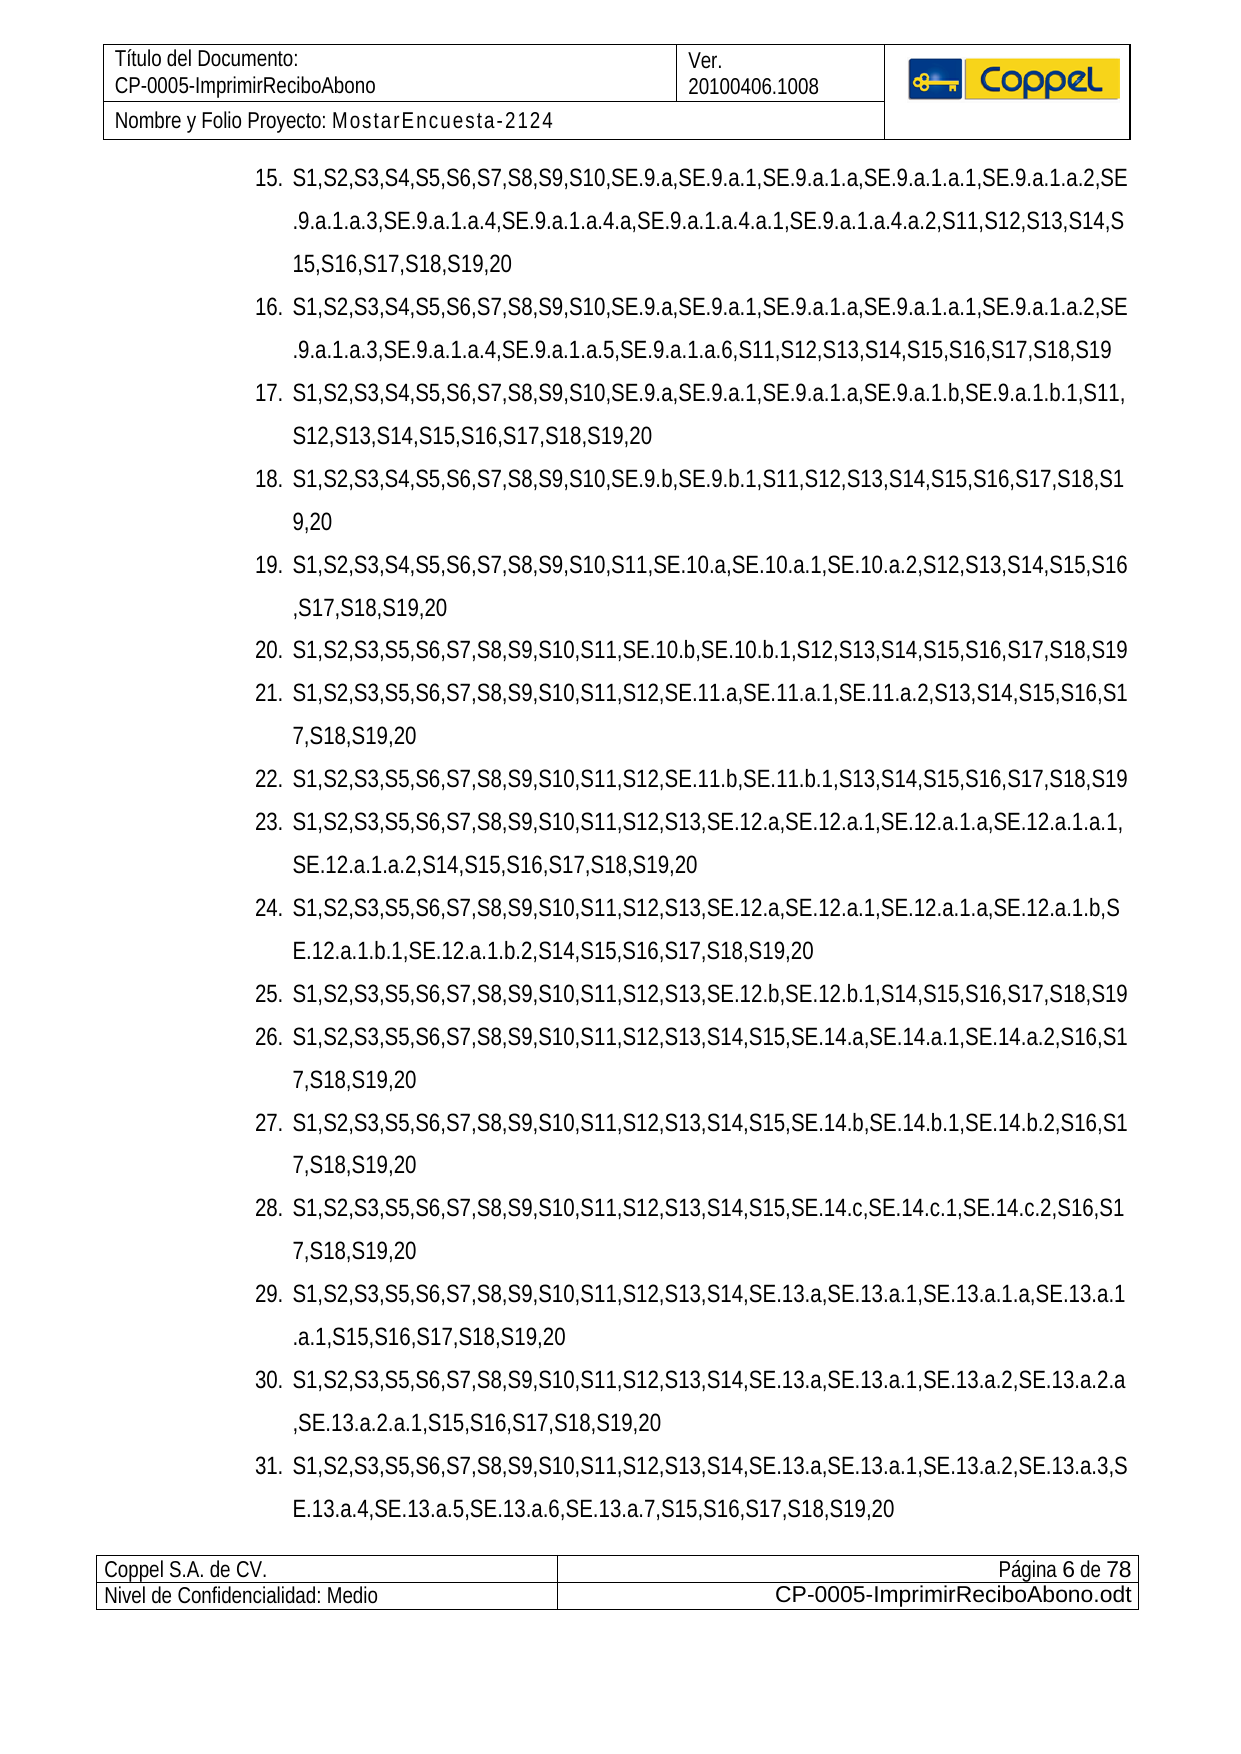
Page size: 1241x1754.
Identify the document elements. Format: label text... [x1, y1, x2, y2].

list S1,S2,S3,S4,S5,S6,S7,S8,S9,S10,SE.9.b,SE.9.b.1,S11,S12,S13,S14,S15,S16,S17,S18,S19,20 [255, 464, 1131, 535]
list S1,S2,S3,S5,S6,S7,S8,S9,S10,S11,S12,S13,S14,S15,SE.14.a,SE.14.a.1,SE.14.a.2,S16,S17,S18,S19,20 [255, 1022, 1131, 1093]
list S1,S2,S3,S5,S6,S7,S8,S9,S10,S11,S12,S13,S14,SE.13.a,SE.13.a.1,SE.13.a.2,SE.13.a.2.a,SE.13.a.2.a.1,S15,S16,S17,S18,S19,20 [255, 1365, 1131, 1437]
list S1,S2,S3,S5,S6,S7,S8,S9,S10,S11,S12,S13,SE.12.a,SE.12.a.1,SE.12.a.1.a,SE.12.a.1.a.1,SE.12.a.1.a.2,S14,S15,S16,S17,S18,S19,20 [255, 807, 1131, 879]
list S1,S2,S3,S4,S5,S6,S7,S8,S9,S10,SE.9.a,SE.9.a.1,SE.9.a.1.a,SE.9.a.1.a.1,SE.9.a.1.a.2,SE.9.a.1.a.3,SE.9.a.1.a.4,SE.9.a.1.a.5,SE.9.a.1.a.6,S11,S12,S13,S14,S15,S16,S17,S18,S19 [255, 292, 1131, 364]
list S1,S2,S3,S5,S6,S7,S8,S9,S10,S11,S12,S13,SE.12.a,SE.12.a.1,SE.12.a.1.a,SE.12.a.1.b,SE.12.a.1.b.1,SE.12.a.1.b.2,S14,S15,S16,S17,S18,S19,20 [255, 893, 1131, 964]
list S1,S2,S3,S5,S6,S7,S8,S9,S10,S11,S12,S13,SE.12.b,SE.12.b.1,S14,S15,S16,S17,S18,S19 [255, 979, 1131, 1007]
list S1,S2,S3,S5,S6,S7,S8,S9,S10,S11,S12,S13,S14,S15,SE.14.c,SE.14.c.1,SE.14.c.2,S16,S17,S18,S19,20 [255, 1193, 1131, 1265]
list S1,S2,S3,S5,S6,S7,S8,S9,S10,S11,S12,SE.11.b,SE.11.b.1,S13,S14,S15,S16,S17,S18,S19 [255, 764, 1131, 793]
list S1,S2,S3,S5,S6,S7,S8,S9,S10,S11,S12,S13,S14,SE.13.a,SE.13.a.1,SE.13.a.2,SE.13.a.3,SE.13.a.4,SE.13.a.5,SE.13.a.6,SE.13.a.7,S15,S16,S17,S18,S19,20 [255, 1451, 1131, 1522]
list S1,S2,S3,S5,S6,S7,S8,S9,S10,S11,S12,S13,S14,SE.13.a,SE.13.a.1,SE.13.a.1.a,SE.13.a.1.a.1,S15,S16,S17,S18,S19,20 [255, 1279, 1131, 1351]
list S1,S2,S3,S5,S6,S7,S8,S9,S10,S11,SE.10.b,SE.10.b.1,S12,S13,S14,S15,S16,S17,S18,S19 [255, 635, 1131, 664]
list S1,S2,S3,S4,S5,S6,S7,S8,S9,S10,SE.9.a,SE.9.a.1,SE.9.a.1.a,SE.9.a.1.a.1,SE.9.a.1.a.2,SE.9.a.1.a.3,SE.9.a.1.a.4,SE.9.a.1.a.4.a,SE.9.a.1.a.4.a.1,SE.9.a.1.a.4.a.2,S11,S12,S13,S14,S15,S16,S17,S18,S19,20 [255, 163, 1131, 278]
list S1,S2,S3,S5,S6,S7,S8,S9,S10,S11,S12,S13,S14,S15,SE.14.b,SE.14.b.1,SE.14.b.2,S16,S17,S18,S19,20 [255, 1107, 1131, 1179]
list S1,S2,S3,S4,S5,S6,S7,S8,S9,S10,SE.9.a,SE.9.a.1,SE.9.a.1.a,SE.9.a.1.b,SE.9.a.1.b.1,S11,S12,S13,S14,S15,S16,S17,S18,S19,20 [255, 378, 1131, 449]
list S1,S2,S3,S5,S6,S7,S8,S9,S10,S11,S12,SE.11.a,SE.11.a.1,SE.11.a.2,S13,S14,S15,S16,S17,S18,S19,20 [255, 678, 1131, 750]
list S1,S2,S3,S4,S5,S6,S7,S8,S9,S10,S11,SE.10.a,SE.10.a.1,SE.10.a.2,S12,S13,S14,S15,S16,S17,S18,S19,20 [255, 549, 1131, 621]
